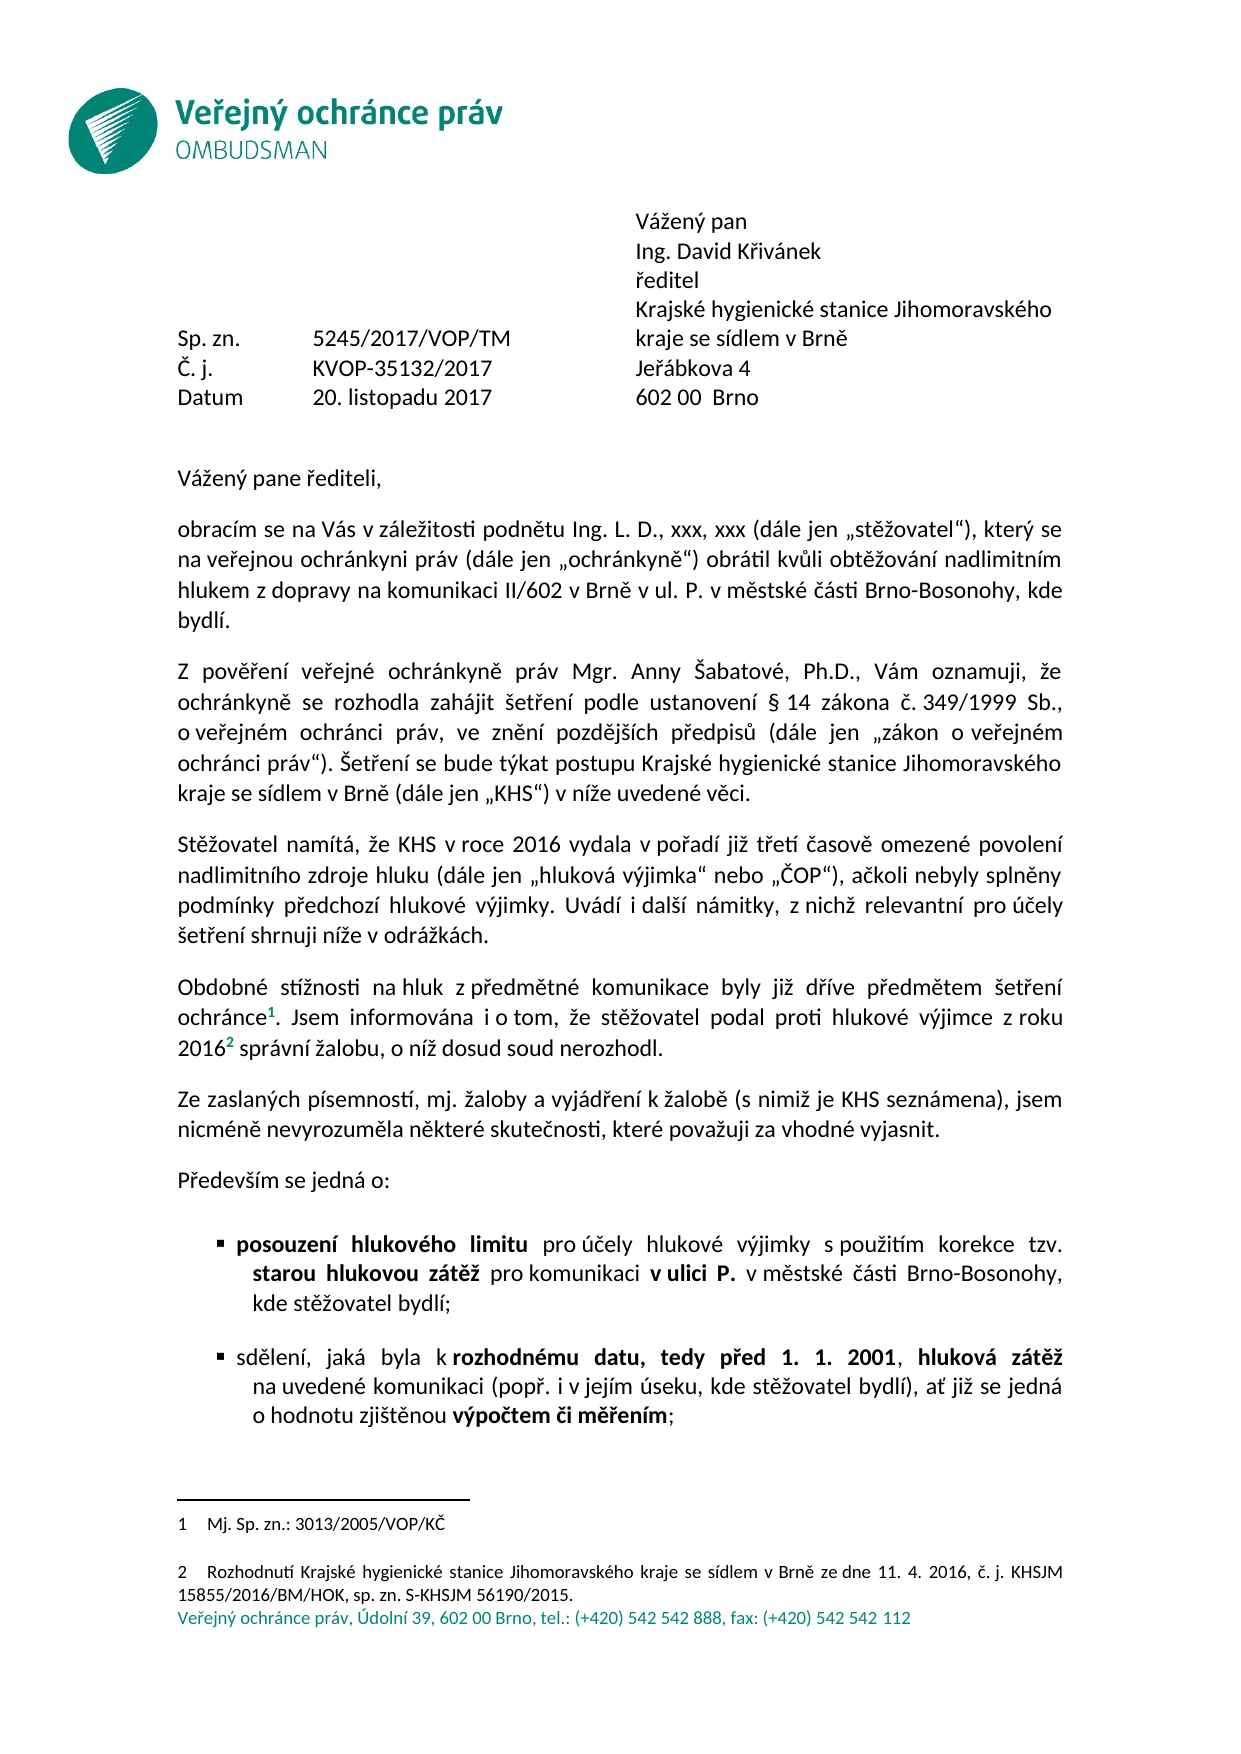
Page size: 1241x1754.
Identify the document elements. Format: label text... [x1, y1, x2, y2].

list posouzení hlukového limitu pro účely hlukové výjimky s použitím korekce tzv. starou hlukovou zátěž pro komunikaci v ulici P. v městské části Brno-Bosonohy, kde stěžovatel bydlí; [215, 1229, 1063, 1317]
text Vážený pane řediteli, [177, 463, 1063, 492]
text Obdobné stížnosti na hluk z předmětné komunikace byly již dříve předmětem šetření ochránce. Jsem informována i o tom, že stěžovatel podal proti hlukové výjimce z roku 2016 správní žalobu, o níž dosud soud nerozhodl. [177, 972, 1063, 1062]
text Především se jedná o: [177, 1166, 1063, 1195]
table_header Sp. zn. Č. j. Datum [177, 206, 312, 411]
text Stěžovatel namítá, že KHS v roce 2016 vydala v pořadí již třetí časově omezené povolení nadlimitního zdroje hluku (dále jen „hluková výjimka“ nebo „ČOP“), ačkoli nebyly splněny podmínky předchozí hlukové výjimky. Uvádí i další námitky, z nichž relevantní pro účely šetření shrnuji níže v odrážkách. [177, 829, 1063, 950]
text Rozhodnutí Krajské hygienické stanice Jihomoravského kraje se sídlem v Brně ze dne 11. 4. 2016, č. j. KHSJM 15855/2016/BM/HOK, sp. zn. S-KHSJM 56190/2015. [177, 1560, 1063, 1606]
text Z pověření veřejné ochránkyně práv Mgr. Anny Šabatové, Ph.D., Vám oznamuji, že ochránkyně se rozhodla zahájit šetření podle ustanovení § 14 zákona č. 349/1999 Sb., o veřejném ochránci práv, ve znění pozdějších předpisů (dále jen „zákon o veřejném ochránci práv“). Šetření se bude týkat postupu Krajské hygienické stanice Jihomoravského kraje se sídlem v Brně (dále jen „KHS“) v níže uvedené věci. [177, 656, 1063, 807]
text Ze zaslaných písemností, mj. žaloby a vyjádření k žalobě (s nimiž je KHS seznámena), jsem nicméně nevyrozuměla některé skutečnosti, které považuji za vhodné vyjasnit. [177, 1084, 1063, 1143]
text Mj. Sp. zn.: 3013/2005/VOP/KČ [177, 1512, 1063, 1535]
list sdělení, jaká byla k rozhodnému datu, tedy před 1. 1. 2001, hluková zátěž na uvedené komunikaci (popř. i v jejím úseku, kde stěžovatel bydlí), ať již se jedná o hodnotu zjištěnou výpočtem či měřením; [215, 1342, 1063, 1430]
text obracím se na Vás v záležitosti podnětu Ing. L. D., xxx, xxx (dále jen „stěžovatel“), který se na veřejnou ochránkyni práv (dále jen „ochránkyně“) obrátil kvůli obtěžování nadlimitním hlukem z dopravy na komunikaci II/602 v Brně v ul. P. v městské části Brno-Bosonohy, kde bydlí. [177, 514, 1063, 634]
table_header Vážený pan Ing. David Křivánek ředitel Krajské hygienické stanice Jihomoravského kraje se sídlem v Brně Jeřábkova 4 602 00 Brno [635, 206, 1063, 411]
table_header 5245/2017/VOP/TM KVOP-35132/2017 20. listopadu 2017 [312, 206, 635, 411]
